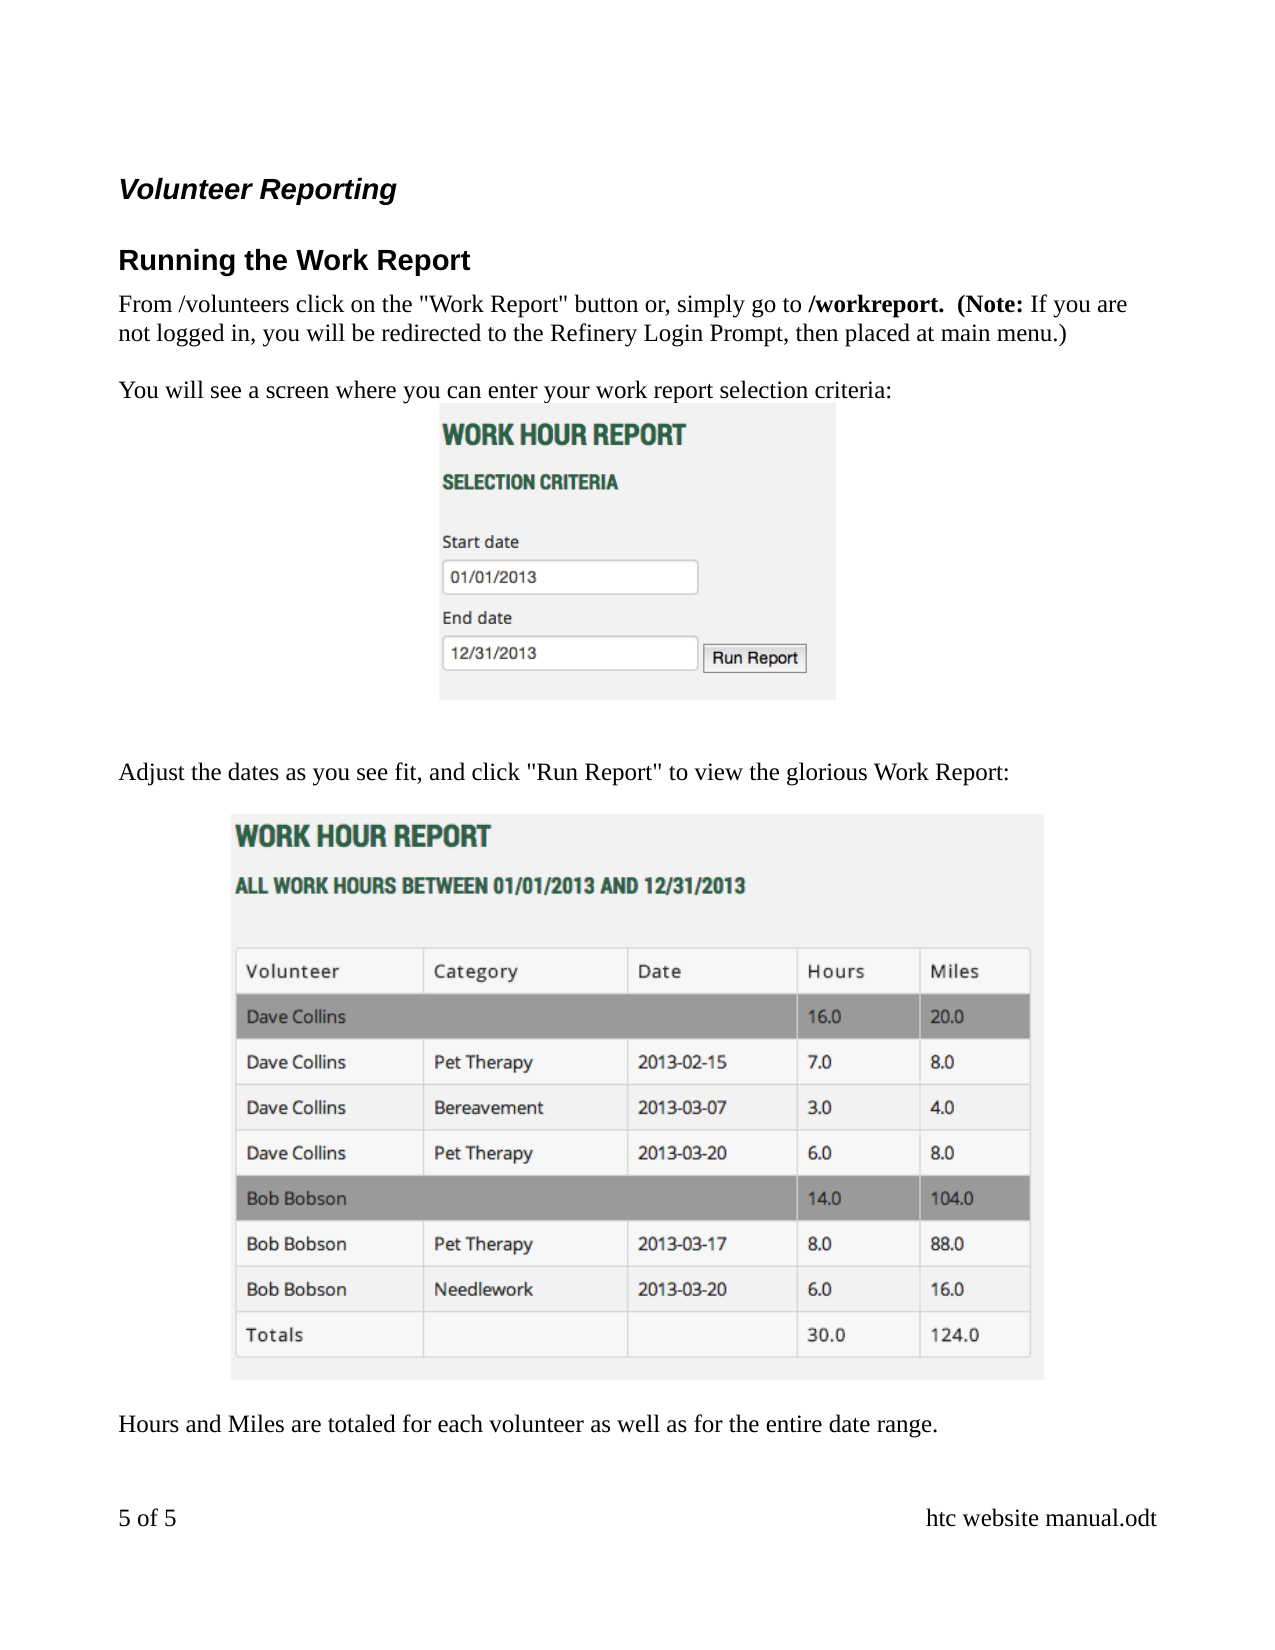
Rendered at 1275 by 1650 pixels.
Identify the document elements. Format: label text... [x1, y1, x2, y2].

picture [439, 403, 836, 700]
text You will see a screen where you can enter your work report selection criteria: [118, 375, 1157, 404]
subtitle Running the Work Report [118, 243, 1157, 276]
text From /volunteers click on the "Work Report" button or, simply go to /workreport. (Note: If you are not logged in, you will be redirected to the Refinery Login Prompt, then placed at main menu.) [118, 289, 1157, 346]
subtitle Volunteer Reporting [118, 172, 1157, 205]
text Adjust the dates as you see fit, and click "Run Report" to view the glorious Work Report: [118, 757, 1157, 786]
text Hours and Miles are totaled for each volunteer as well as for the entire date range. [118, 1409, 1157, 1437]
picture [230, 814, 1045, 1380]
